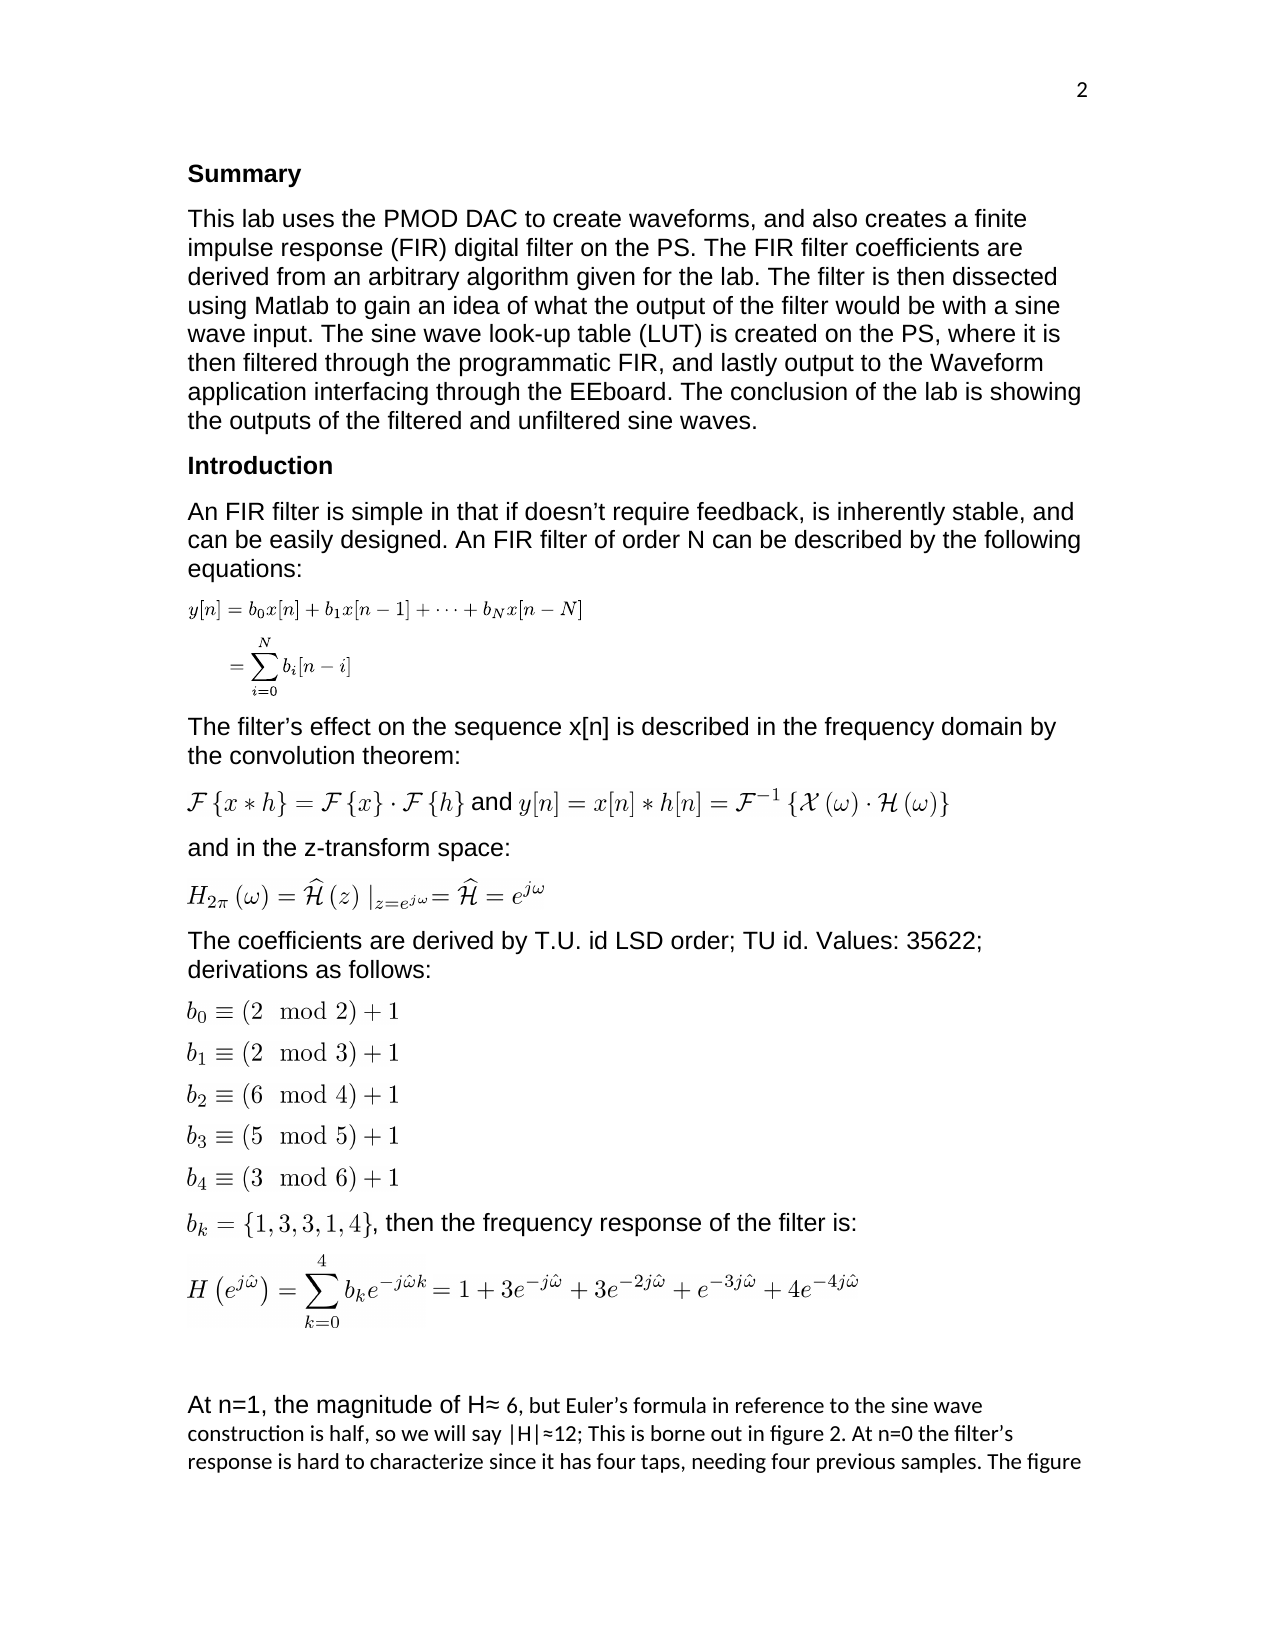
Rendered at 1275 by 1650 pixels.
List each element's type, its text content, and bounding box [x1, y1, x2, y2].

text At n=1, the magnitude of H≈ 6, but Euler’s formula in reference to the sine wave construction is half, so we will say |H|≈12; This is borne out in figure 2. At n=0 the filter’s response is hard to characterize since it has four taps, needing four previous samples. The figure [187, 1389, 1087, 1475]
text , then the frequency response of the filter is: [187, 1208, 1087, 1238]
text and [187, 786, 1087, 816]
text An FIR filter is simple in that if doesn’t require feedback, is inherently stable, and can be easily designed. An FIR filter of order N can be described by the following equations: [187, 497, 1087, 583]
picture [187, 791, 464, 817]
picture [187, 1041, 398, 1067]
picture [187, 878, 544, 910]
picture [187, 1212, 372, 1238]
picture [519, 788, 949, 817]
picture [433, 1274, 858, 1299]
picture [187, 1254, 426, 1328]
picture [187, 1124, 398, 1150]
text The coefficients are derived by T.U. id LSD order; TU id. Values: 35622; derivations as follows: [187, 926, 1087, 983]
text and in the z-transform space: [187, 833, 1087, 862]
text Summary [187, 159, 1087, 188]
text The filter’s effect on the sequence x[n] is described in the frequency domain by the convolution theorem: [187, 712, 1087, 770]
picture [187, 1083, 398, 1109]
picture [187, 1000, 398, 1025]
text Introduction [187, 451, 1087, 480]
text This lab uses the PMOD DAC to create waveforms, and also creates a finite impulse response (FIR) digital filter on the PS. The FIR filter coefficients are derived from an arbitrary algorithm given for the lab. The filter is then dissected using Matlab to gain an idea of what the output of the filter would be with a sine wave input. The sine wave look-up table (LUT) is created on the PS, where it is then filtered through the programmatic FIR, and lastly output to the Waveform application interfacing through the EEboard. The conclusion of the lab is showing the outputs of the filtered and unfiltered sine waves. [187, 204, 1087, 434]
picture [187, 1166, 398, 1192]
